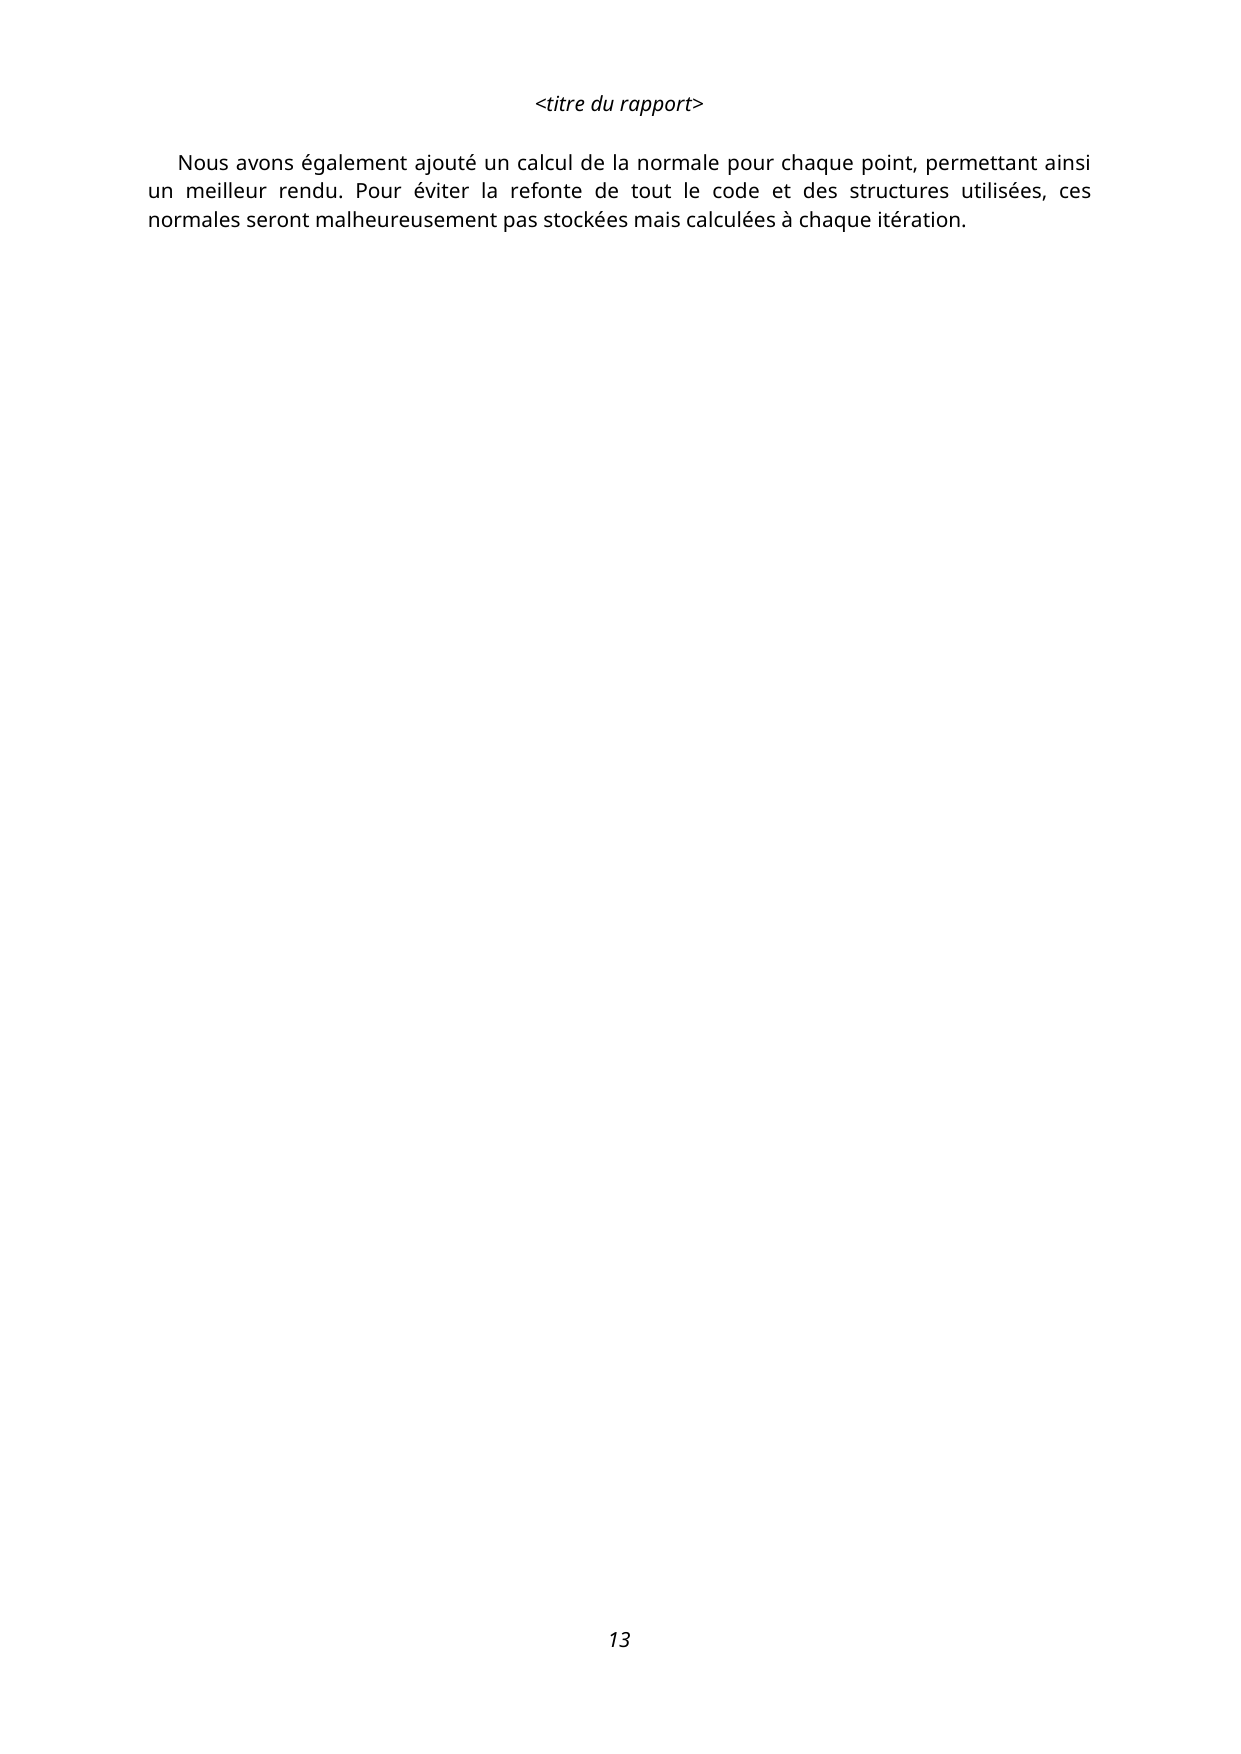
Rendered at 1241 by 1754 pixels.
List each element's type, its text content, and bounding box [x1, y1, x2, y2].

text Nous avons également ajouté un calcul de la normale pour chaque point, permettant ainsi un meilleur rendu. Pour éviter la refonte de tout le code et des structures utilisées, ces normales seront malheureusement pas stockées mais calculées à chaque itération. [148, 148, 1092, 233]
